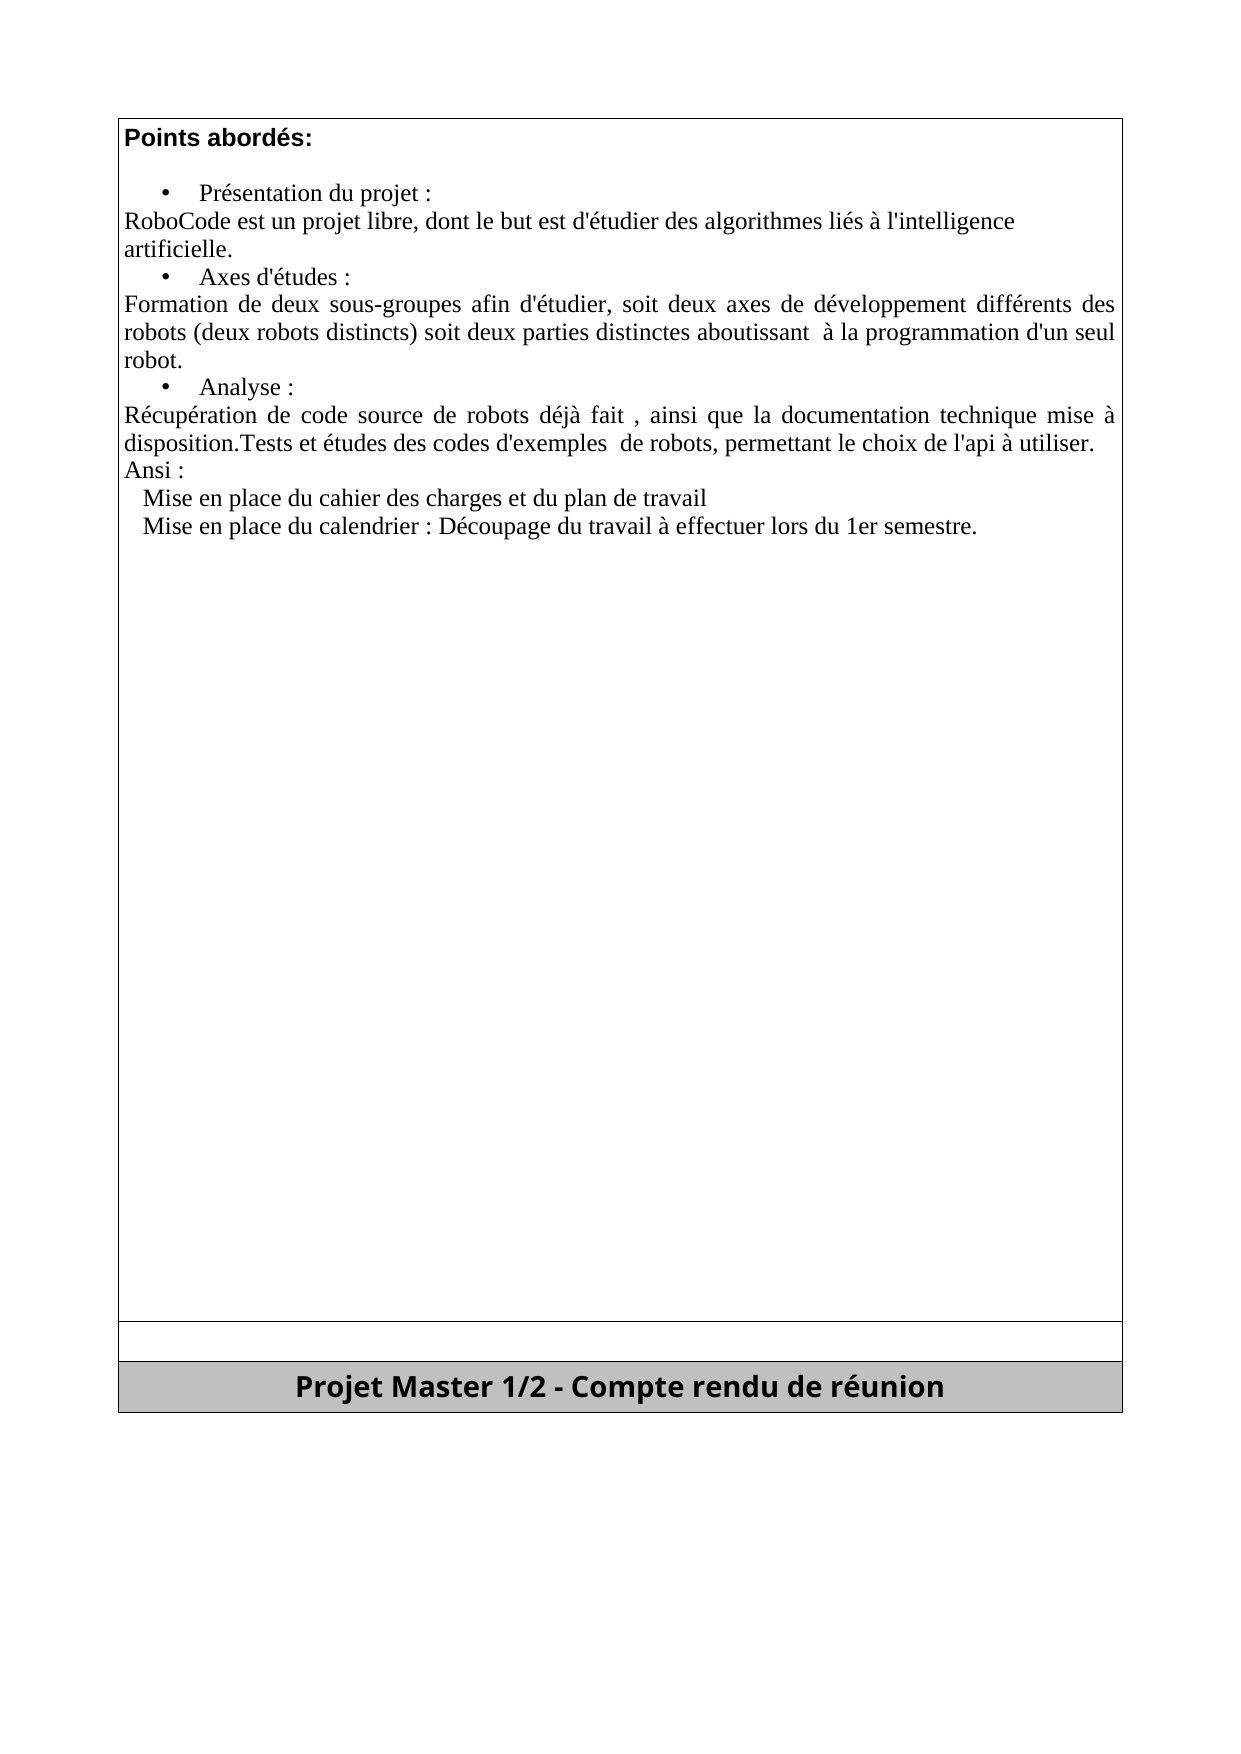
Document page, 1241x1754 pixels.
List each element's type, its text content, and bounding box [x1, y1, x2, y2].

table_header Points abordés: Présentation du projet : RoboCode est un projet libre, dont le but est d'étudier des algorithmes liés à l'intelligence artificielle. Axes d'études : Formation de deux sous-groupes afin d'étudier, soit deux axes de développement différents des robots (deux robots distincts) soit deux parties distinctes aboutissant à la programmation d'un seul robot. Analyse : Récupération de code source de robots déjà fait , ainsi que la documentation technique mise à disposition.Tests et études des codes d'exemples de robots, permettant le choix de l'api à utiliser. Ansi : Mise en place du cahier des charges et du plan de travail Mise en place du calendrier : Découpage du travail à effectuer lors du 1er semestre. [119, 119, 1122, 1321]
table_header Projet Master 1/2 - Compte rendu de réunion [119, 1362, 1122, 1412]
table_cell [119, 1322, 1122, 1361]
